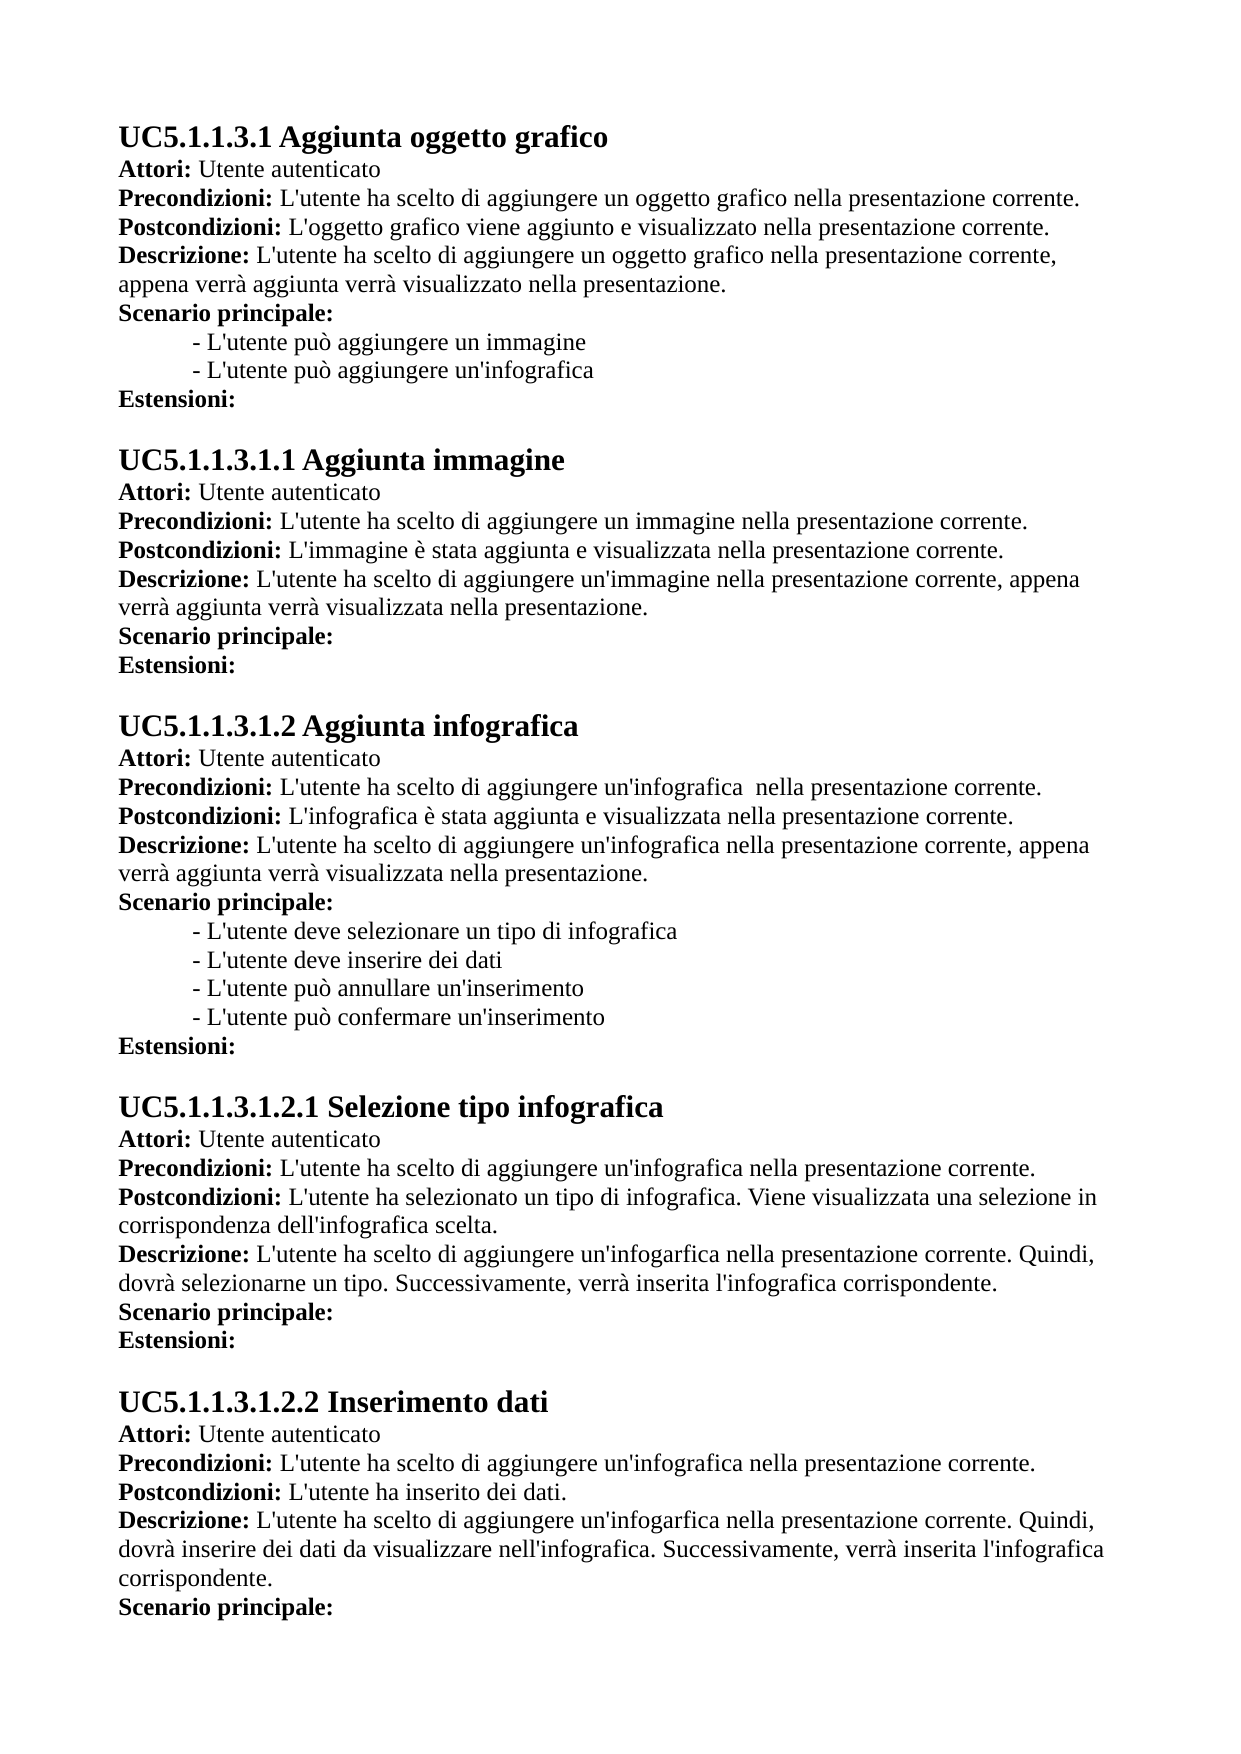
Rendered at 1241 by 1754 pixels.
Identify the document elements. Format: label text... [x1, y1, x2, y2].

text Scenario principale: [118, 887, 1122, 916]
text Scenario principale: [118, 1592, 1122, 1620]
text - L'utente può aggiungere un immagine [192, 327, 1122, 355]
text Attori: Utente autenticato [118, 743, 1122, 772]
text Estensioni: [118, 1031, 1122, 1060]
text - L'utente può aggiungere un'infografica [118, 355, 1122, 384]
text Estensioni: [118, 384, 1122, 413]
text Precondizioni: L'utente ha scelto di aggiungere un'infografica nella presentazione corrente. [118, 1153, 1122, 1182]
text Precondizioni: L'utente ha scelto di aggiungere un'infografica nella presentazione corrente. [118, 772, 1122, 801]
text Postcondizioni: L'immagine è stata aggiunta e visualizzata nella presentazione corrente. [118, 535, 1122, 564]
text - L'utente può confermare un'inserimento [192, 1002, 1122, 1031]
text Attori: Utente autenticato [118, 477, 1122, 506]
text Precondizioni: L'utente ha scelto di aggiungere un oggetto grafico nella presentazione corrente. [118, 183, 1122, 212]
text - L'utente deve selezionare un tipo di infografica [118, 916, 1122, 945]
text Descrizione: L'utente ha scelto di aggiungere un'infogarfica nella presentazione corrente. Quindi, dovrà selezionarne un tipo. Successivamente, verrà inserita l'infografica corrispondente. [118, 1239, 1122, 1297]
text UC5.1.1.3.1 Aggiunta oggetto grafico [118, 118, 1122, 154]
text Scenario principale: [118, 621, 1122, 650]
text Descrizione: L'utente ha scelto di aggiungere un oggetto grafico nella presentazione corrente, appena verrà aggiunta verrà visualizzato nella presentazione. [118, 240, 1122, 298]
text Scenario principale: [118, 298, 1122, 327]
text UC5.1.1.3.1.2 Aggiunta infografica [118, 707, 1122, 743]
text Attori: Utente autenticato [118, 154, 1122, 183]
text Postcondizioni: L'infografica è stata aggiunta e visualizzata nella presentazione corrente. [118, 801, 1122, 830]
text Attori: Utente autenticato [118, 1124, 1122, 1153]
text Postcondizioni: L'utente ha selezionato un tipo di infografica. Viene visualizzata una selezione in corrispondenza dell'infografica scelta. [118, 1182, 1122, 1239]
text Precondizioni: L'utente ha scelto di aggiungere un'infografica nella presentazione corrente. [118, 1448, 1122, 1477]
text - L'utente deve inserire dei dati [192, 945, 1122, 973]
text Descrizione: L'utente ha scelto di aggiungere un'immagine nella presentazione corrente, appena verrà aggiunta verrà visualizzata nella presentazione. [118, 564, 1122, 621]
text - L'utente può annullare un'inserimento [192, 973, 1122, 1002]
text Estensioni: [118, 1326, 1122, 1354]
text Descrizione: L'utente ha scelto di aggiungere un'infografica nella presentazione corrente, appena verrà aggiunta verrà visualizzata nella presentazione. [118, 830, 1122, 887]
text Attori: Utente autenticato [118, 1419, 1122, 1448]
text UC5.1.1.3.1.2.2 Inserimento dati [118, 1383, 1122, 1419]
text Estensioni: [118, 650, 1122, 679]
text UC5.1.1.3.1.2.1 Selezione tipo infografica [118, 1088, 1122, 1124]
text Scenario principale: [118, 1297, 1122, 1326]
text Postcondizioni: L'utente ha inserito dei dati. [118, 1477, 1122, 1505]
text Postcondizioni: L'oggetto grafico viene aggiunto e visualizzato nella presentazione corrente. [118, 212, 1122, 240]
text Precondizioni: L'utente ha scelto di aggiungere un immagine nella presentazione corrente. [118, 506, 1122, 535]
text Descrizione: L'utente ha scelto di aggiungere un'infogarfica nella presentazione corrente. Quindi, dovrà inserire dei dati da visualizzare nell'infografica. Successivamente, verrà inserita l'infografica corrispondente. [118, 1505, 1122, 1592]
text UC5.1.1.3.1.1 Aggiunta immagine [118, 442, 1122, 477]
